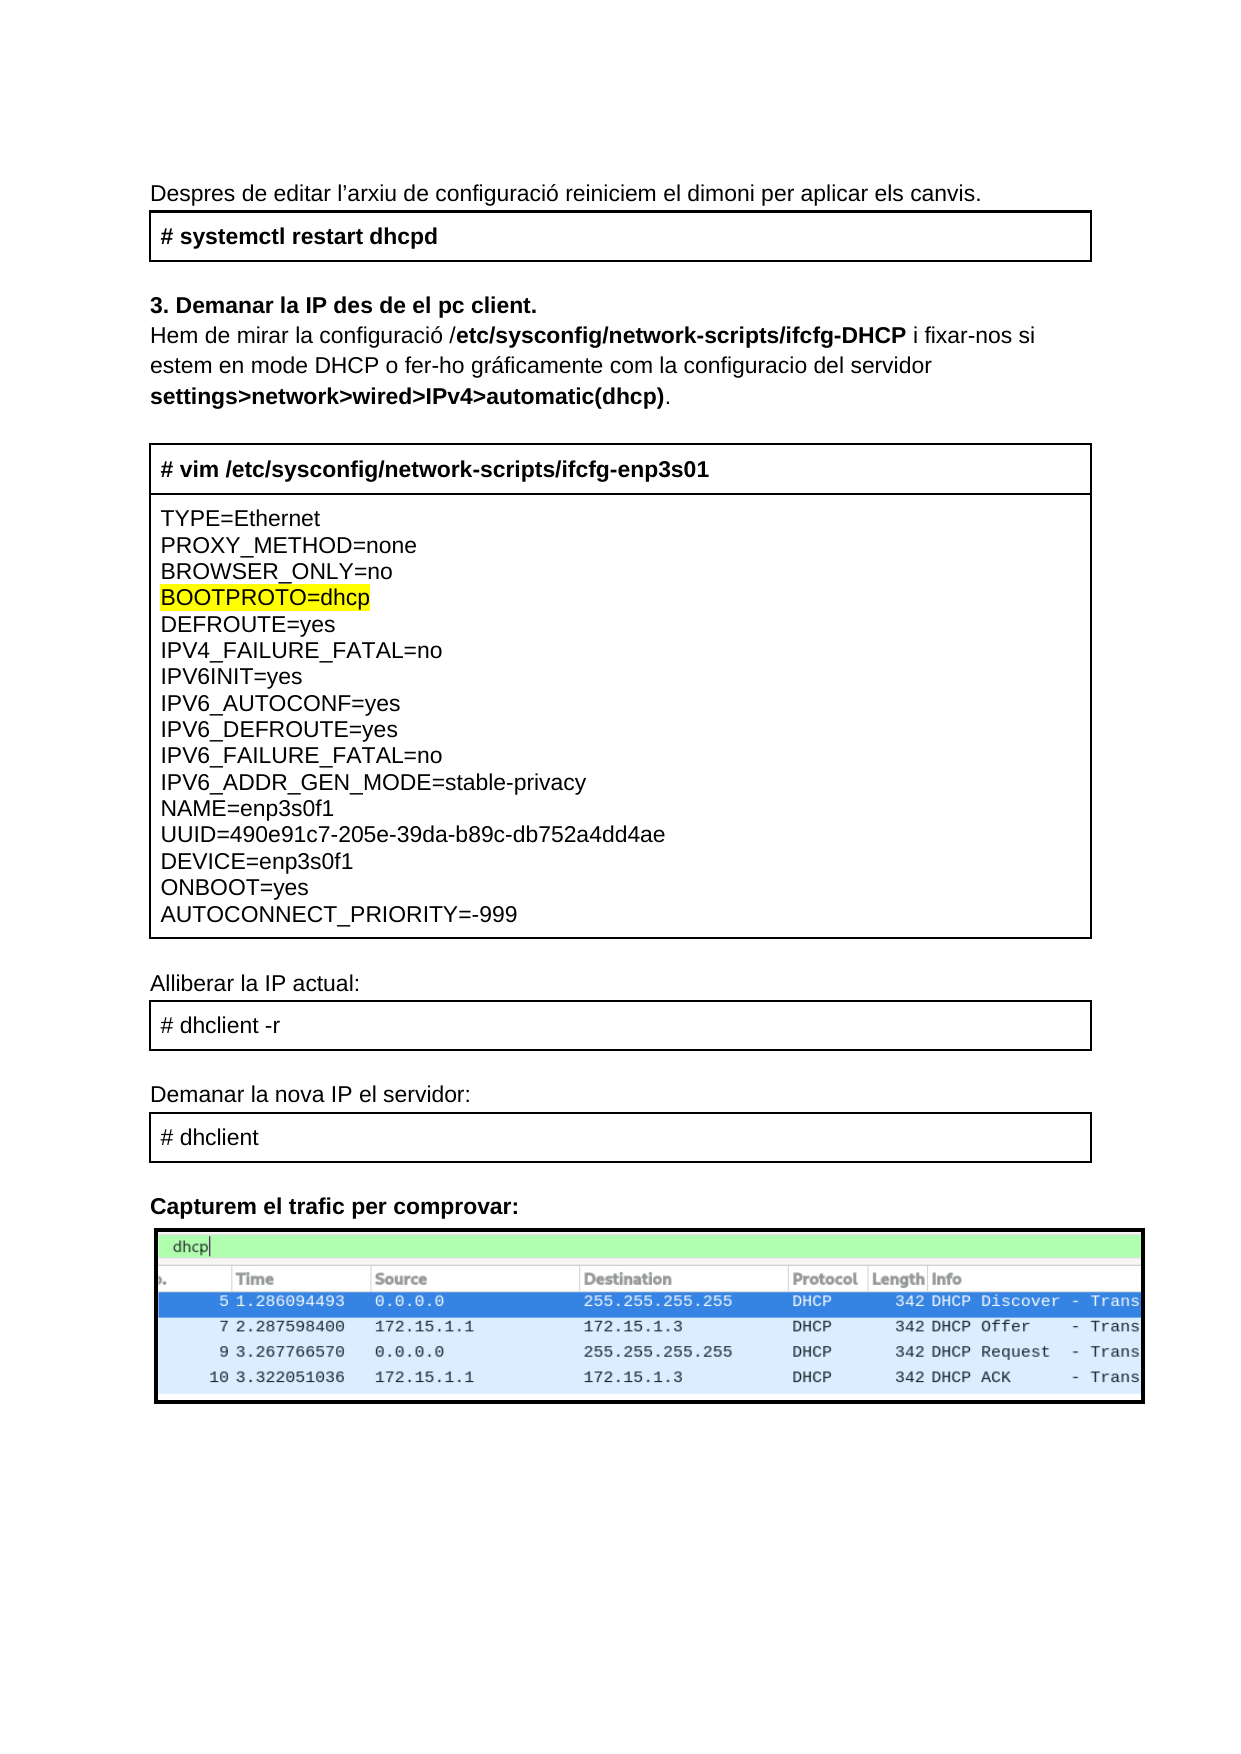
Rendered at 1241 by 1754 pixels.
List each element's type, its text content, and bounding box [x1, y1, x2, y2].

text Demanar la nova IP el servidor: [150, 1081, 1090, 1108]
picture [158, 1232, 1141, 1400]
text Alliberar la IP actual: [150, 969, 1090, 996]
table_header # systemctl restart dhcpd [151, 213, 1090, 260]
table_header # vim /etc/sysconfig/network-scripts/ifcfg-enp3s01 [151, 445, 1090, 493]
text Despres de editar l’arxiu de configuració reiniciem el dimoni per aplicar els canvis. [150, 180, 1090, 207]
text Hem de mirar la configuració /etc/sysconfig/network-scripts/ifcfg-DHCP i fixar-nos si estem en mode DHCP o fer-ho gráficamente com la configuracio del servidor settings>network>wired>IPv4>automatic(dhcp). [150, 322, 1090, 409]
table_header # dhclient -r [151, 1002, 1090, 1049]
table_header # dhclient [151, 1114, 1090, 1161]
text 3. Demanar la IP des de el pc client. [150, 292, 1090, 318]
table_cell TYPE=Ethernet PROXY_METHOD=none BROWSER_ONLY=no BOOTPROTO=dhcp DEFROUTE=yes IPV4_FAILURE_FATAL=no IPV6INIT=yes IPV6_AUTOCONF=yes IPV6_DEFROUTE=yes IPV6_FAILURE_FATAL=no IPV6_ADDR_GEN_MODE=stable-privacy NAME=enp3s0f1 UUID=490e91c7-205e-39da-b89c-db752a4dd4ae DEVICE=enp3s0f1 ONBOOT=yes AUTOCONNECT_PRIORITY=-999 [151, 495, 1090, 937]
text Capturem el trafic per comprovar: [150, 1193, 1090, 1219]
